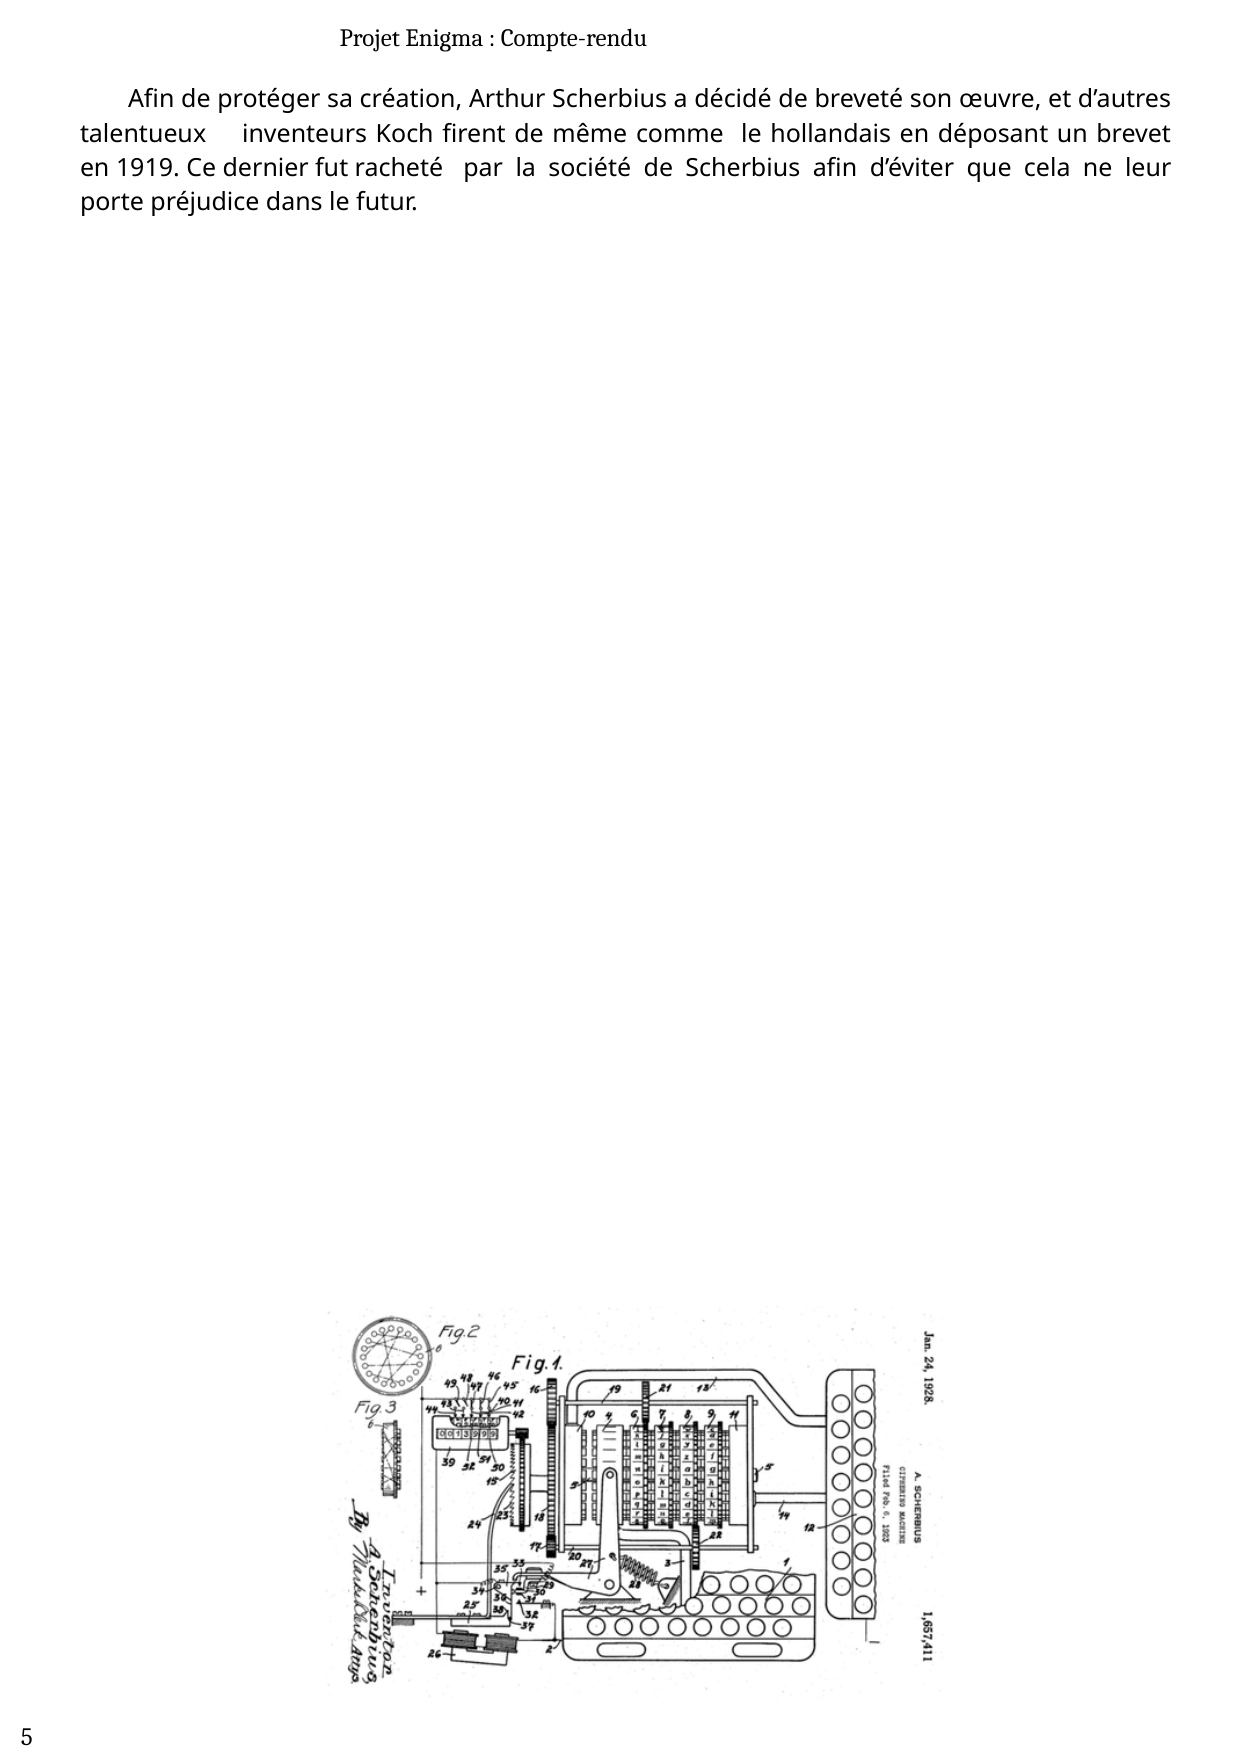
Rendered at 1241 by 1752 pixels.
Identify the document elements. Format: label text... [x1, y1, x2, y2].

picture [325, 1306, 944, 1698]
text Afin de protéger sa création, Arthur Scherbius a décidé de breveté son œuvre, et d’autres talentueux inventeurs Koch firent de même comme le hollandais en déposant un brevet en 1919. Ce dernier fut racheté par la société de Scherbius afin d’éviter que cela ne leur porte préjudice dans le futur. [80, 81, 1173, 217]
